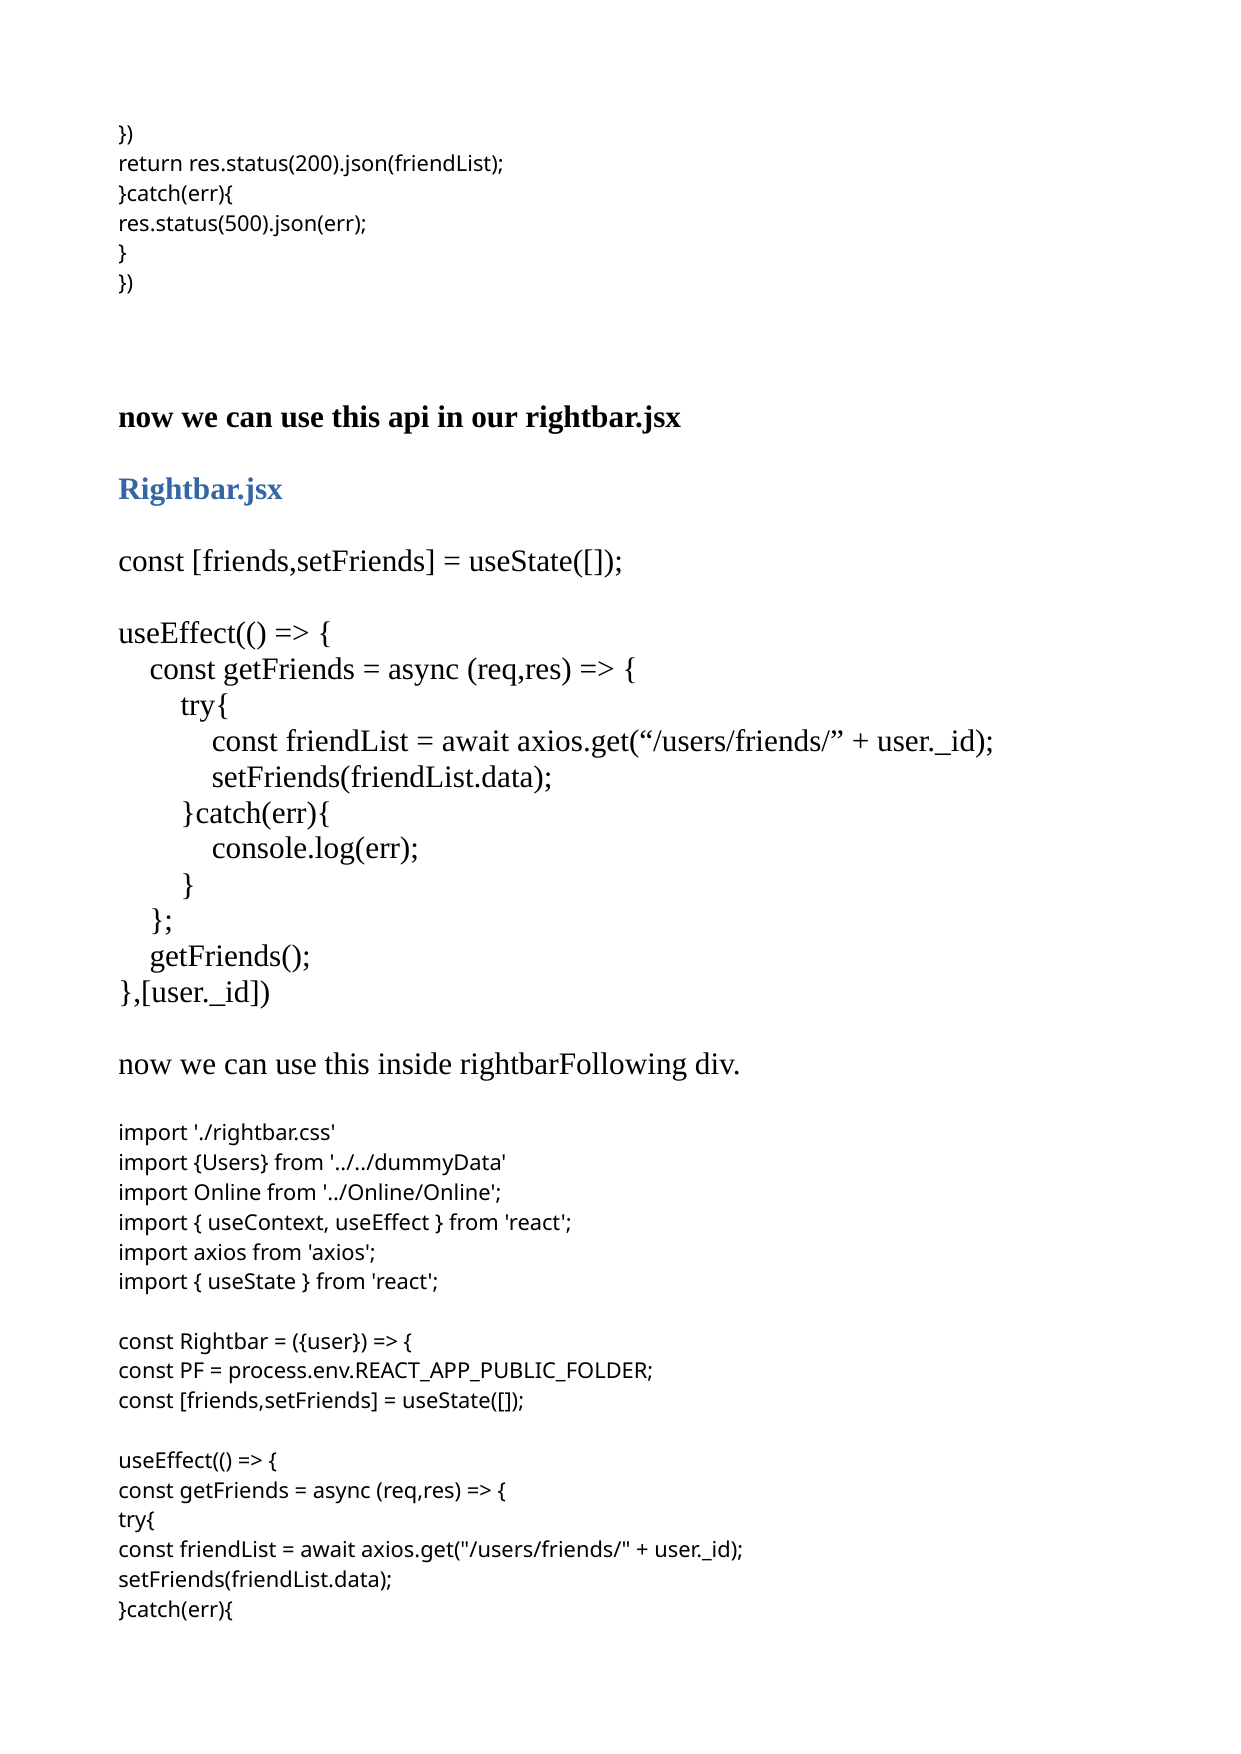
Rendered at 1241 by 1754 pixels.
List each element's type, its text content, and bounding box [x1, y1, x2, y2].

text import { useState } from 'react'; [118, 1266, 1122, 1296]
text try{ [118, 686, 1122, 722]
text return res.status(200).json(friendList); [118, 148, 1122, 178]
text const getFriends = async (req,res) => { [118, 1474, 1122, 1504]
text import { useContext, useEffect } from 'react'; [118, 1207, 1122, 1236]
text const Rightbar = ({user}) => { [118, 1326, 1122, 1356]
text const PF = process.env.REACT_APP_PUBLIC_FOLDER; [118, 1356, 1122, 1385]
text useEffect(() => { [118, 1445, 1122, 1474]
text getFriends(); [118, 938, 1122, 973]
text now we can use this api in our rightbar.jsx [118, 398, 1122, 434]
text const friendList = await axios.get(“/users/friends/” + user._id); [118, 722, 1122, 758]
text Rightbar.jsx [118, 470, 1122, 506]
text } [118, 866, 1122, 902]
text import Online from '../Online/Online'; [118, 1177, 1122, 1207]
text import './rightbar.css' [118, 1117, 1122, 1147]
text },[user._id]) [118, 973, 1122, 1009]
text const [friends,setFriends] = useState([]); [118, 542, 1122, 578]
text }) [118, 118, 1122, 148]
text }; [118, 902, 1122, 938]
text } [118, 237, 1122, 267]
text }catch(err){ [118, 178, 1122, 207]
text }) [118, 267, 1122, 297]
text import {Users} from '../../dummyData' [118, 1147, 1122, 1177]
text try{ [118, 1504, 1122, 1534]
text console.log(err); [118, 830, 1122, 866]
text now we can use this inside rightbarFollowing div. [118, 1045, 1122, 1081]
text res.status(500).json(err); [118, 207, 1122, 237]
text import axios from 'axios'; [118, 1236, 1122, 1266]
text setFriends(friendList.data); [118, 758, 1122, 794]
text useEffect(() => { [118, 614, 1122, 650]
text const friendList = await axios.get("/users/friends/" + user._id); [118, 1534, 1122, 1564]
text setFriends(friendList.data); [118, 1564, 1122, 1594]
text }catch(err){ [118, 794, 1122, 830]
text const [friends,setFriends] = useState([]); [118, 1385, 1122, 1415]
text const getFriends = async (req,res) => { [118, 650, 1122, 686]
text }catch(err){ [118, 1594, 1122, 1623]
